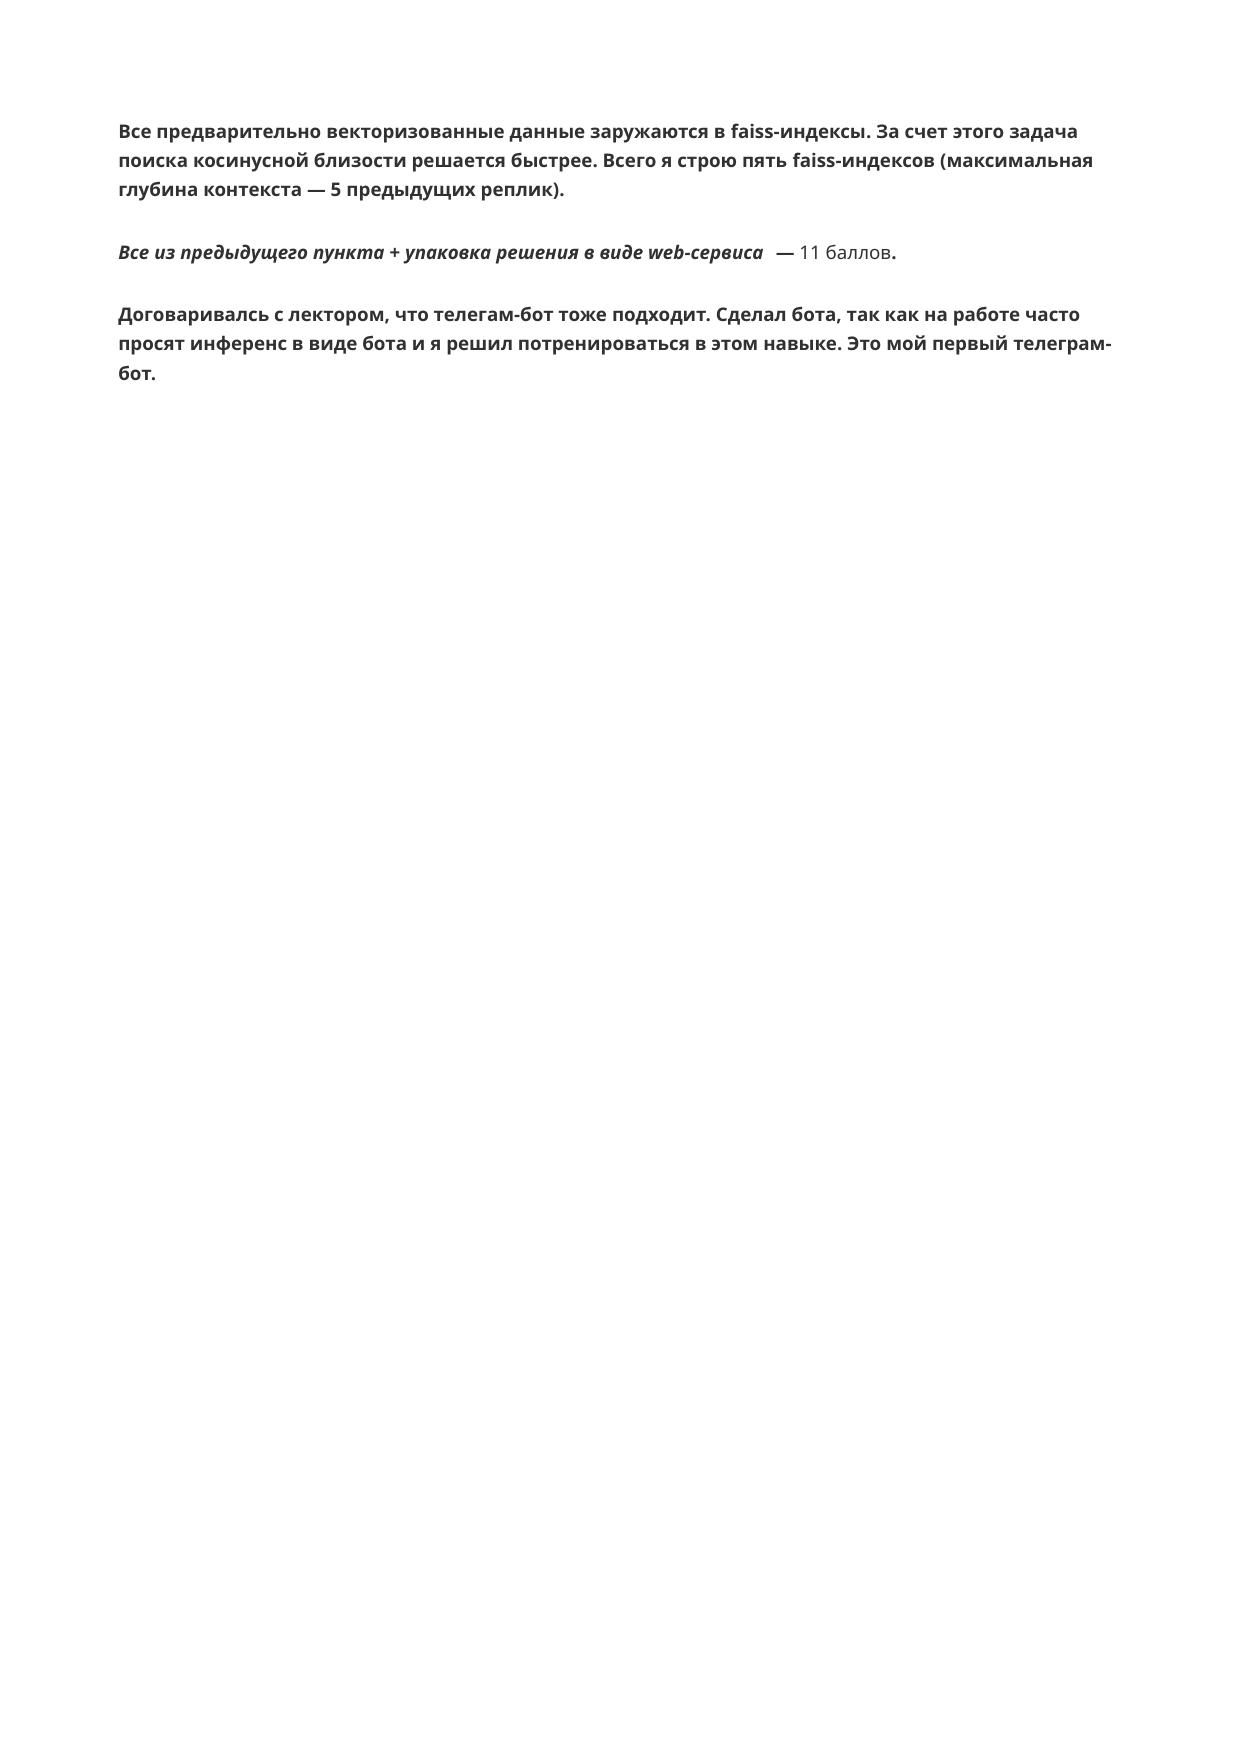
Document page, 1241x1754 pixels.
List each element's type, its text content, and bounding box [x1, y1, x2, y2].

text Все из предыдущего пункта + упаковка решения в виде web-сервиса — 11 баллов. [118, 239, 1122, 264]
text Договаривалсь с лектором, что телегам-бот тоже подходит. Сделал бота, так как на работе часто просят инференс в виде бота и я решил потренироваться в этом навыке. Это мой первый телеграм-бот. [118, 301, 1122, 385]
text Все предварительно векторизованные данные заружаются в faiss-индексы. За счет этого задача поиска косинусной близости решается быстрее. Всего я строю пять faiss-индексов (максимальная глубина контекста — 5 предыдущих реплик). [118, 118, 1122, 202]
